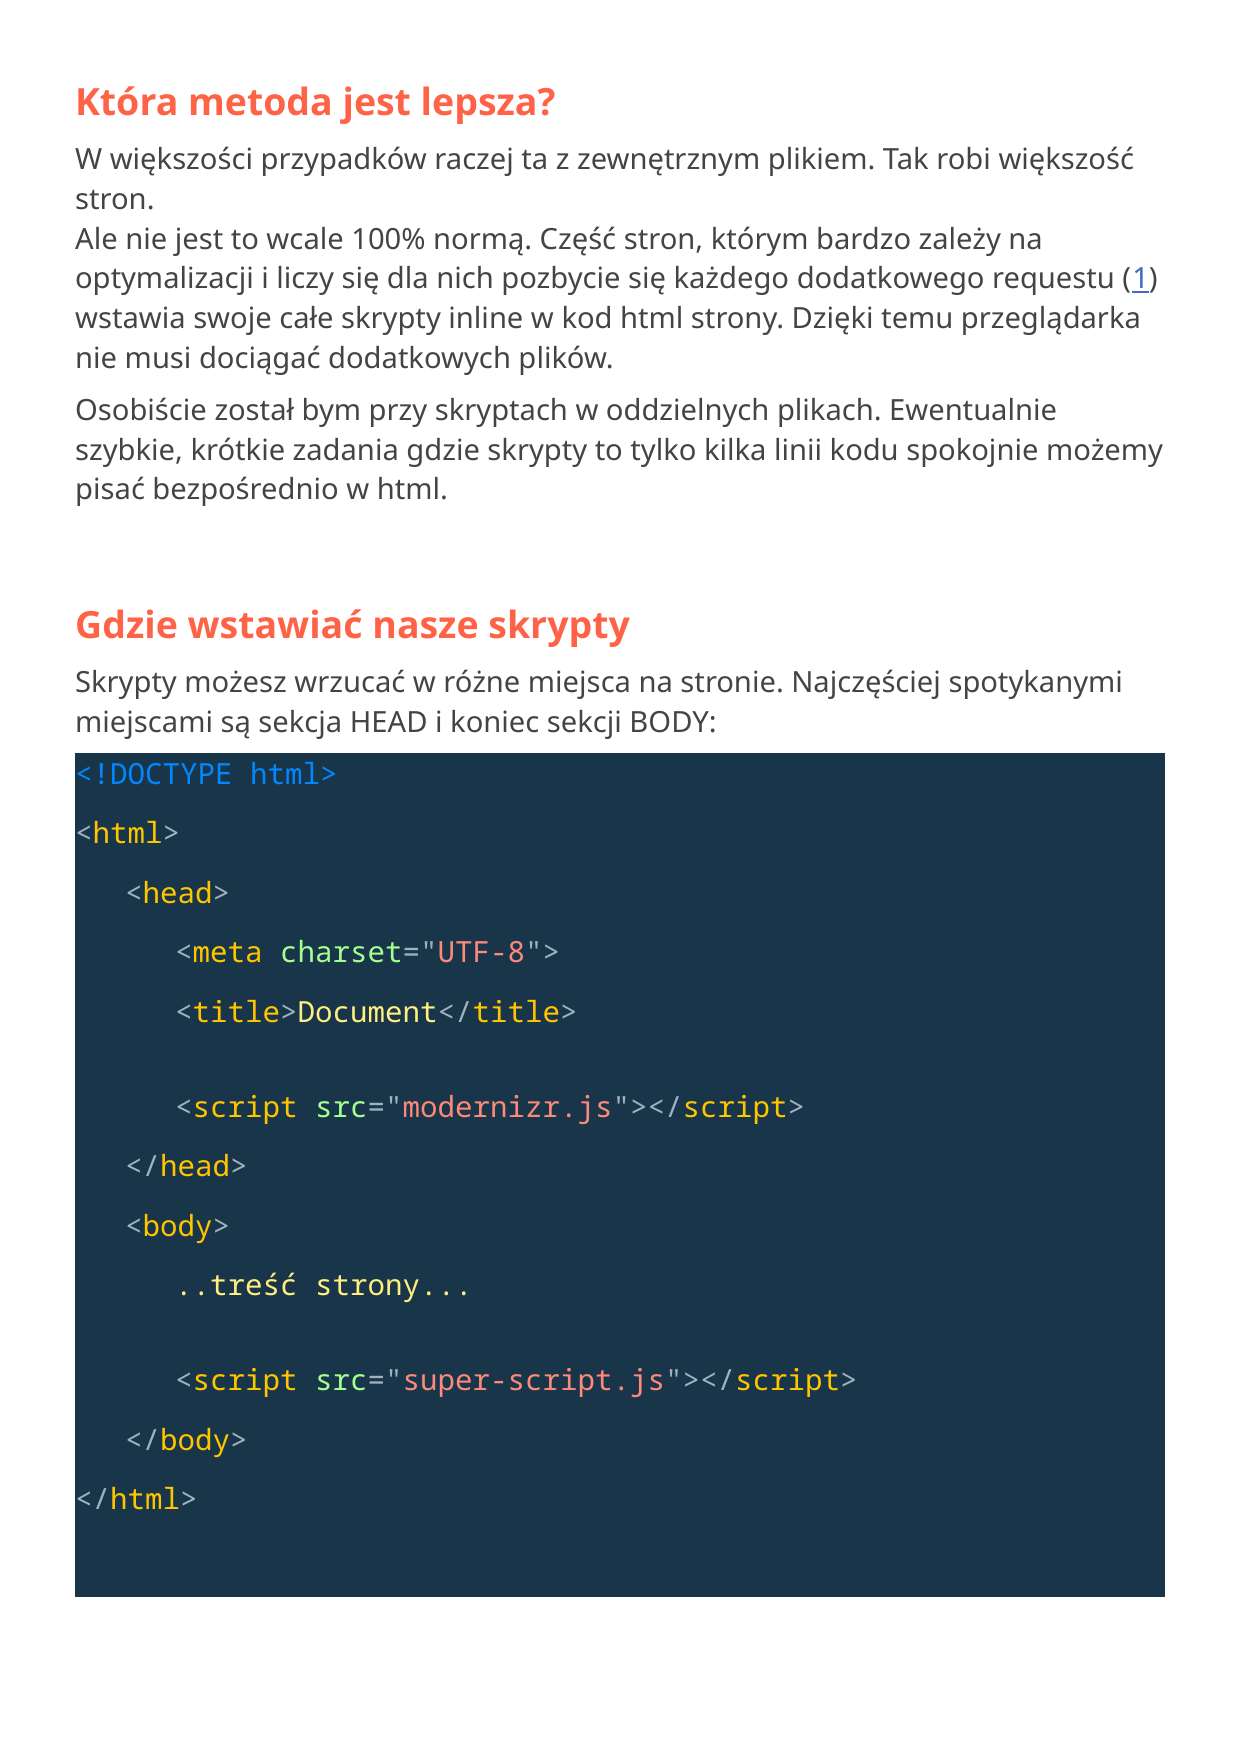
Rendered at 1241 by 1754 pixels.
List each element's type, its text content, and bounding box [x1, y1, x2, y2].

text <script src="super-script.js"></script> [75, 1359, 1165, 1399]
text <head> [75, 872, 1165, 912]
text <html> [75, 813, 1165, 852]
text W większości przypadków raczej ta z zewnętrznym plikiem. Tak robi większość stron. Ale nie jest to wcale 100% normą. Część stron, którym bardzo zależy na optymalizacji i liczy się dla nich pozbycie się każdego dodatkowego requestu (1) wstawia swoje całe skrypty inline w kod html strony. Dzięki temu przeglądarka nie musi dociągać dodatkowych plików. [75, 138, 1165, 377]
text <body> [75, 1205, 1165, 1245]
text Osobiście został bym przy skryptach w oddzielnych plikach. Ewentualnie szybkie, krótkie zadania gdzie skrypty to tylko kilka linii kodu spokojnie możemy pisać bezpośrednio w html. [75, 389, 1165, 508]
text ..treść strony... [75, 1264, 1165, 1304]
text <script src="modernizr.js"></script> [75, 1086, 1165, 1126]
text </html> [75, 1478, 1165, 1518]
text </head> [75, 1146, 1165, 1185]
text <title>Document</title> [75, 991, 1165, 1031]
text <!DOCTYPE html> [75, 753, 1165, 793]
text </body> [75, 1419, 1165, 1459]
subtitle Gdzie wstawiać nasze skrypty [75, 598, 1165, 649]
text <meta charset="UTF-8"> [75, 932, 1165, 971]
text Skrypty możesz wrzucać w różne miejsca na stronie. Najczęściej spotykanymi miejscami są sekcja HEAD i koniec sekcji BODY: [75, 661, 1165, 741]
subtitle Która metoda jest lepsza? [75, 75, 1165, 126]
